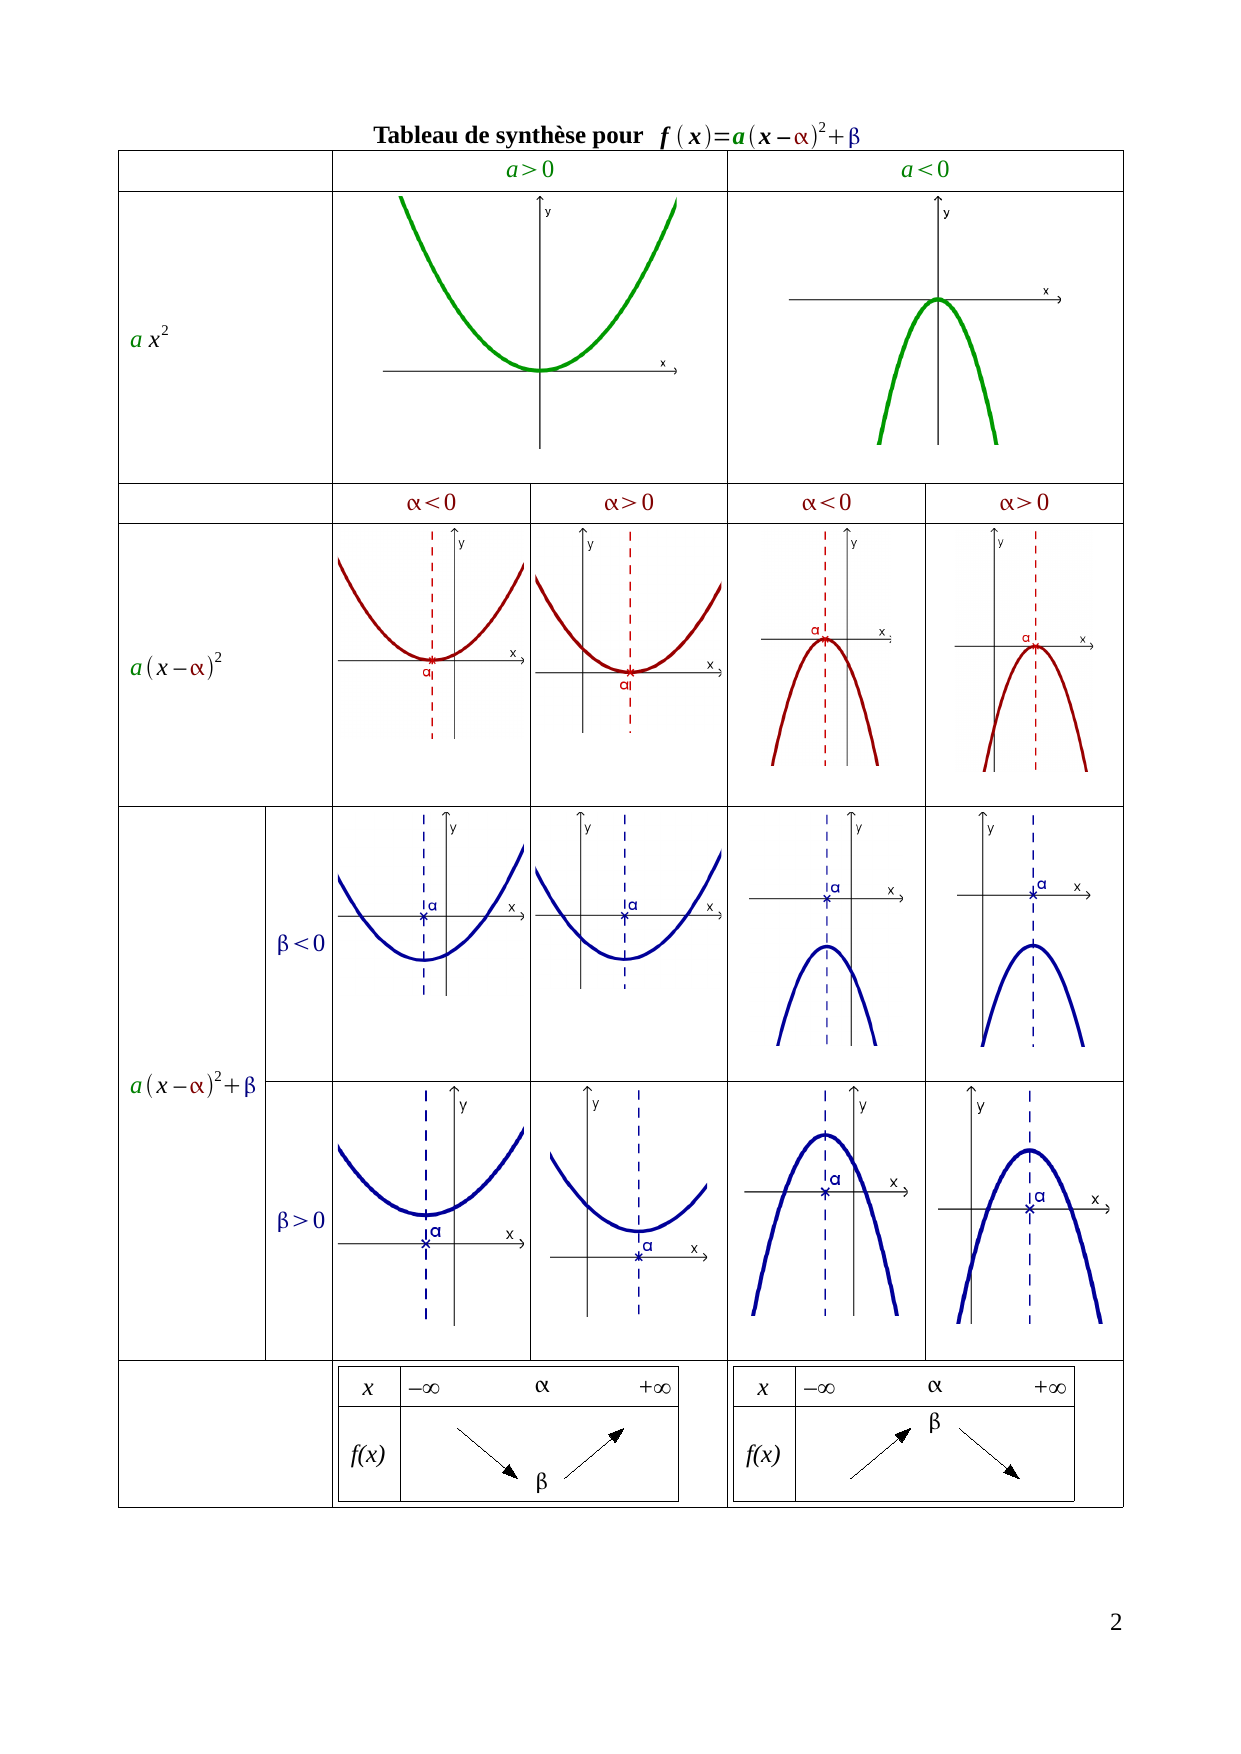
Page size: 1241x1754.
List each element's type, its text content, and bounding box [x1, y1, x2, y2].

table_cell [1027, 1407, 1074, 1501]
table_header [844, 1367, 917, 1406]
table_cell [266, 807, 332, 1081]
table_cell f(x) [339, 1407, 400, 1501]
table_cell [926, 807, 1123, 1081]
table_cell [728, 1082, 925, 1360]
table_header  [527, 1367, 557, 1406]
table_cell [844, 1407, 917, 1501]
table_cell [333, 807, 530, 1081]
table_cell [926, 524, 1123, 806]
table_cell  [527, 1407, 557, 1501]
table_cell [333, 1361, 727, 1507]
table_header [333, 151, 727, 191]
table_cell [728, 484, 925, 523]
table_header –∞ [401, 1367, 449, 1406]
table_cell [449, 1407, 527, 1501]
table_cell [632, 1407, 678, 1501]
text Tableau de synthèse pour [118, 118, 1122, 150]
table_cell [728, 524, 925, 806]
table_cell [728, 192, 1123, 483]
table_cell [531, 1082, 727, 1360]
table_cell [333, 484, 530, 523]
table_cell [728, 807, 925, 1081]
table_cell [926, 484, 1123, 523]
table_cell [557, 1407, 632, 1501]
table_header +∞ [632, 1367, 678, 1406]
table_cell [926, 1082, 1123, 1360]
table_cell [531, 807, 727, 1081]
table_header x [734, 1367, 795, 1406]
table_header [728, 151, 1123, 191]
table_header  [918, 1367, 952, 1406]
table_cell [531, 484, 727, 523]
table_header [952, 1367, 1027, 1406]
table_cell [333, 1082, 530, 1360]
table_cell [728, 1361, 1123, 1507]
table_cell [333, 192, 727, 483]
table_cell [119, 484, 332, 523]
table_header x [339, 1367, 400, 1406]
table_cell [119, 807, 265, 1360]
table_cell [119, 1361, 332, 1507]
table_cell [119, 524, 332, 806]
table_cell [401, 1407, 449, 1501]
table_header [119, 151, 332, 191]
table_cell [952, 1407, 1027, 1501]
table_cell  [918, 1407, 952, 1501]
table_header –∞ [796, 1367, 844, 1406]
table_cell f(x) [734, 1407, 795, 1501]
table_cell [333, 524, 530, 806]
table_cell [119, 192, 332, 483]
table_cell [796, 1407, 844, 1501]
table_header [449, 1367, 527, 1406]
table_header +∞ [1027, 1367, 1074, 1406]
table_header [557, 1367, 632, 1406]
table_cell [266, 1082, 332, 1360]
table_cell [531, 524, 727, 806]
